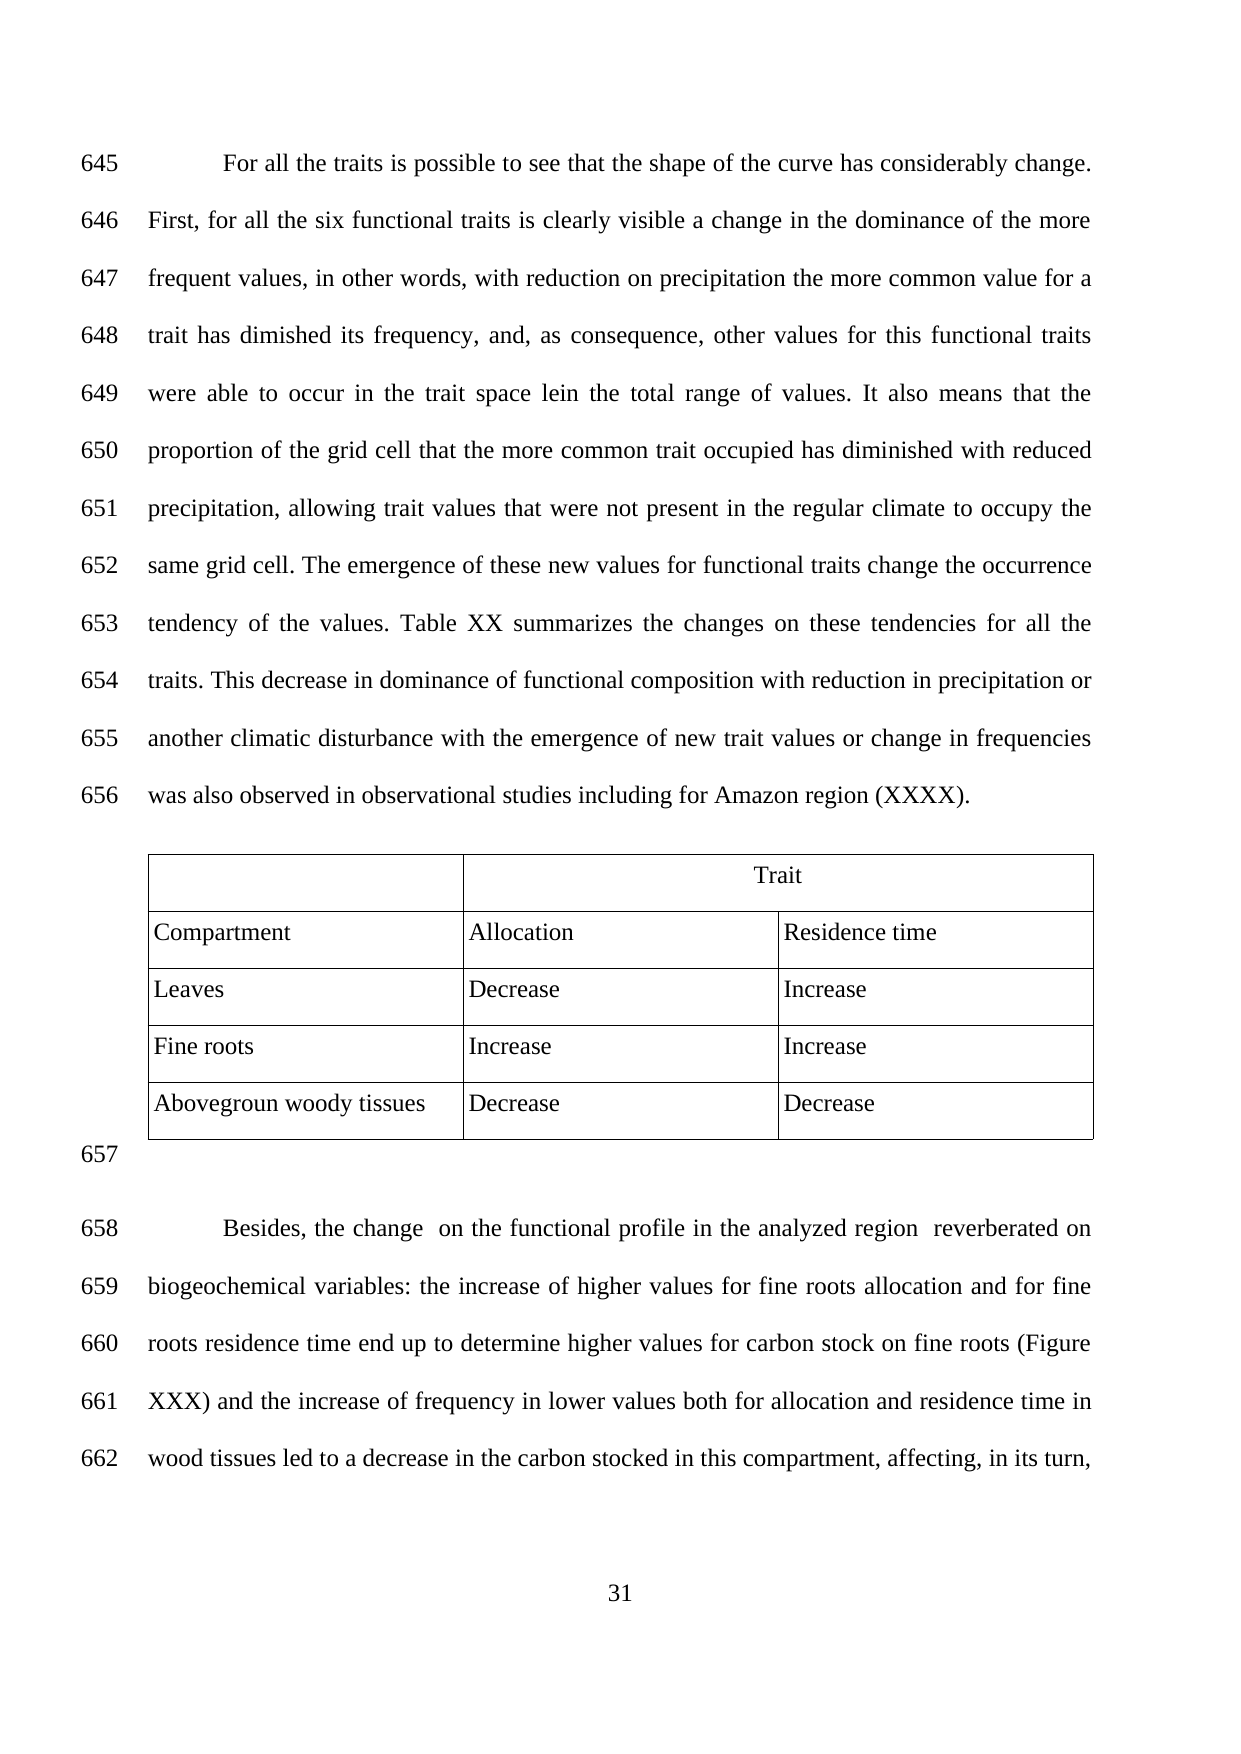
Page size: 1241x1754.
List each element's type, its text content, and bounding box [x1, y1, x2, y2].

table_cell Residence time [779, 912, 1093, 968]
table_cell Increase [779, 1026, 1093, 1082]
table_cell Decrease [779, 1083, 1093, 1139]
table_cell Decrease [464, 1083, 778, 1139]
table_cell Fine roots [149, 1026, 463, 1082]
table_header Trait [464, 855, 1093, 911]
table_header [149, 855, 463, 911]
table_cell Leaves [149, 969, 463, 1025]
table_cell Abovegroun woody tissues [149, 1083, 463, 1139]
table_cell Allocation [464, 912, 778, 968]
text For all the traits is possible to see that the shape of the curve has considerably change. First, for all the six functional traits is clearly visible a change in the dominance of the more frequent values, in other words, with reduction on precipitation the more common value for a trait has dimished its frequency, and, as consequence, other values for this functional traits were able to occur in the trait space lein the total range of values. It also means that the proportion of the grid cell that the more common trait occupied has diminished with reduced precipitation, allowing trait values that were not present in the regular climate to occupy the same grid cell. The emergence of these new values for functional traits change the occurrence tendency of the values. Table XX summarizes the changes on these tendencies for all the traits. This decrease in dominance of functional composition with reduction in precipitation or another climatic disturbance with the emergence of new trait values or change in frequencies was also observed in observational studies including for Amazon region (XXXX). [148, 148, 1093, 809]
text Besides, the change on the functional profile in the analyzed region reverberated on biogeochemical variables: the increase of higher values for fine roots allocation and for fine roots residence time end up to determine higher values for carbon stock on fine roots (Figure XXX) and the increase of frequency in lower values both for allocation and residence time in wood tissues led to a decrease in the carbon stocked in this compartment, affecting, in its turn, [148, 1213, 1093, 1472]
table_cell Compartment [149, 912, 463, 968]
table_cell Decrease [464, 969, 778, 1025]
table_cell Increase [464, 1026, 778, 1082]
table_cell Increase [779, 969, 1093, 1025]
